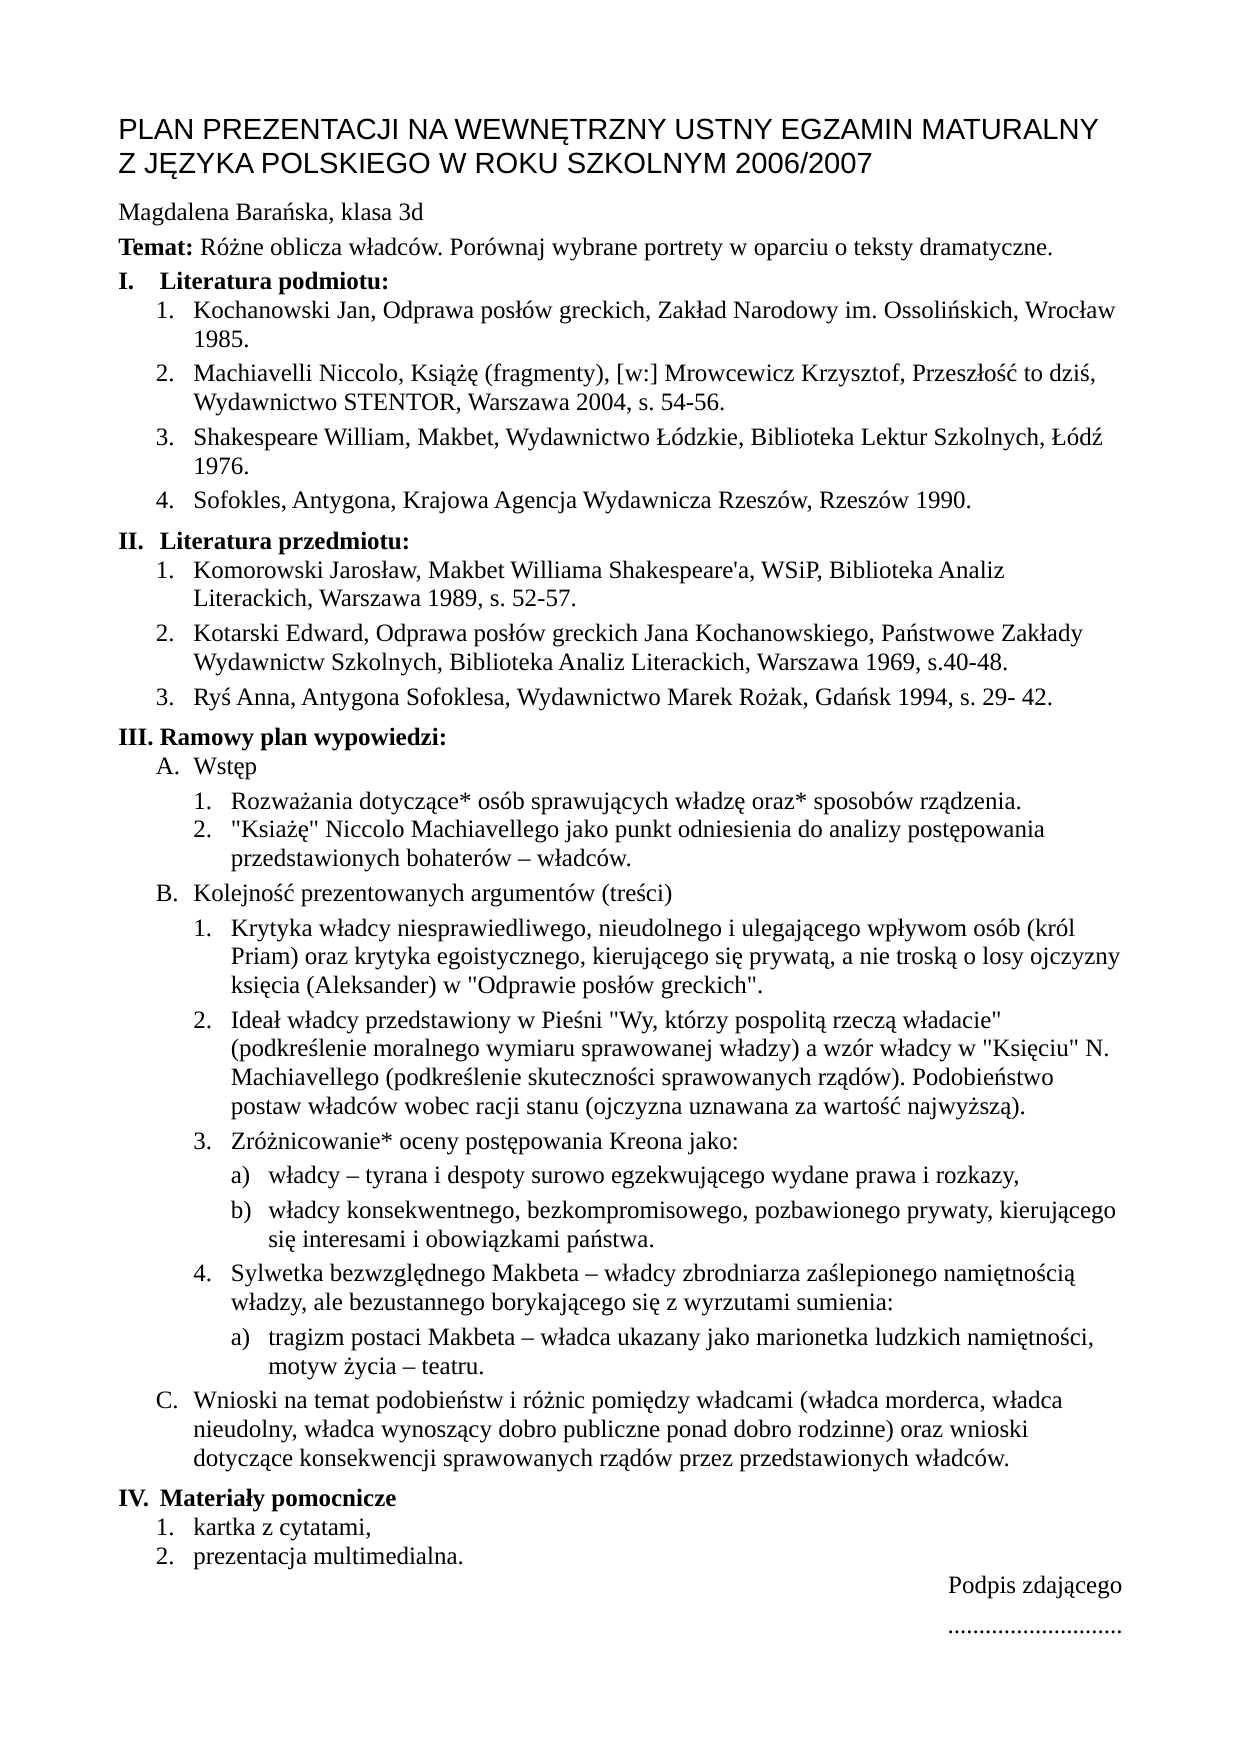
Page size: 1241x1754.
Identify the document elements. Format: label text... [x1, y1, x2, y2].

list Sofokles, Antygona, Krajowa Agencja Wydawnicza Rzeszów, Rzeszów 1990. [156, 485, 1122, 514]
list Kotarski Edward, Odprawa posłów greckich Jana Kochanowskiego, Państwowe Zakłady Wydawnictw Szkolnych, Biblioteka Analiz Literackich, Warszawa 1969, s.40-48. [156, 618, 1122, 676]
list tragizm postaci Makbeta – władca ukazany jako marionetka ludzkich namiętności, motyw życia – teatru. [231, 1322, 1122, 1379]
list Kochanowski Jan, Odprawa posłów greckich, Zakład Narodowy im. Ossolińskich, Wrocław 1985. [156, 295, 1122, 353]
list Komorowski Jarosław, Makbet Williama Shakespeare'a, WSiP, Biblioteka Analiz Literackich, Warszawa 1989, s. 52-57. [156, 555, 1122, 612]
list Literatura przedmiotu: [118, 526, 1122, 555]
list Wstęp [156, 751, 1122, 780]
list Rozważania dotyczące* osób sprawujących władzę oraz* sposobów rządzenia. [193, 786, 1122, 814]
list "Ksiażę" Niccolo Machiavellego jako punkt odniesienia do analizy postępowania przedstawionych bohaterów – władców. [193, 814, 1122, 872]
list Kolejność prezentowanych argumentów (treści) [156, 878, 1122, 907]
list Literatura podmiotu: [118, 266, 1122, 295]
list Ramowy plan wypowiedzi: [118, 722, 1122, 751]
list Machiavelli Niccolo, Książę (fragmenty), [w:] Mrowcewicz Krzysztof, Przeszłość to dziś, Wydawnictwo STENTOR, Warszawa 2004, s. 54-56. [156, 358, 1122, 416]
text Z JĘZYKA POLSKIEGO W ROKU SZKOLNYM 2006/2007 [118, 146, 1122, 179]
list kartka z cytatami, [156, 1512, 1122, 1541]
list Sylwetka bezwzględnego Makbeta – władcy zbrodniarza zaślepionego namiętnością władzy, ale bezustannego borykającego się z wyrzutami sumienia: [193, 1258, 1122, 1316]
list prezentacja multimedialna. [156, 1541, 1122, 1570]
list Shakespeare William, Makbet, Wydawnictwo Łódzkie, Biblioteka Lektur Szkolnych, Łódź 1976. [156, 422, 1122, 479]
list władcy – tyrana i despoty surowo egzekwującego wydane prawa i rozkazy, [231, 1160, 1122, 1189]
list Ryś Anna, Antygona Sofoklesa, Wydawnictwo Marek Rożak, Gdańsk 1994, s. 29- 42. [156, 682, 1122, 710]
text ............................ [118, 1610, 1122, 1639]
text Podpis zdającego [118, 1570, 1122, 1598]
list władcy konsekwentnego, bezkompromisowego, pozbawionego prywaty, kierującego się interesami i obowiązkami państwa. [231, 1195, 1122, 1253]
list Krytyka władcy niesprawiedliwego, nieudolnego i ulegającego wpływom osób (król Priam) oraz krytyka egoistycznego, kierującego się prywatą, a nie troską o losy ojczyzny księcia (Aleksander) w "Odprawie posłów greckich". [193, 913, 1122, 999]
text PLAN PREZENTACJI NA WEWNĘTRZNY USTNY EGZAMIN MATURALNY [118, 112, 1122, 146]
text Temat: Różne oblicza władców. Porównaj wybrane portrety w oparciu o teksty dramatyczne. [118, 232, 1122, 260]
text Magdalena Barańska, klasa 3d [118, 197, 1122, 226]
list Zróżnicowanie* oceny postępowania Kreona jako: [193, 1126, 1122, 1154]
list Ideał władcy przedstawiony w Pieśni "Wy, którzy pospolitą rzeczą władacie" (podkreślenie moralnego wymiaru sprawowanej władzy) a wzór władcy w "Księciu" N. Machiavellego (podkreślenie skuteczności sprawowanych rządów). Podobieństwo postaw władców wobec racji stanu (ojczyzna uznawana za wartość najwyższą). [193, 1005, 1122, 1120]
list Wnioski na temat podobieństw i różnic pomiędzy władcami (władca morderca, władca nieudolny, władca wynoszący dobro publiczne ponad dobro rodzinne) oraz wnioski dotyczące konsekwencji sprawowanych rządów przez przedstawionych władców. [156, 1385, 1122, 1472]
list Materiały pomocnicze [118, 1483, 1122, 1512]
